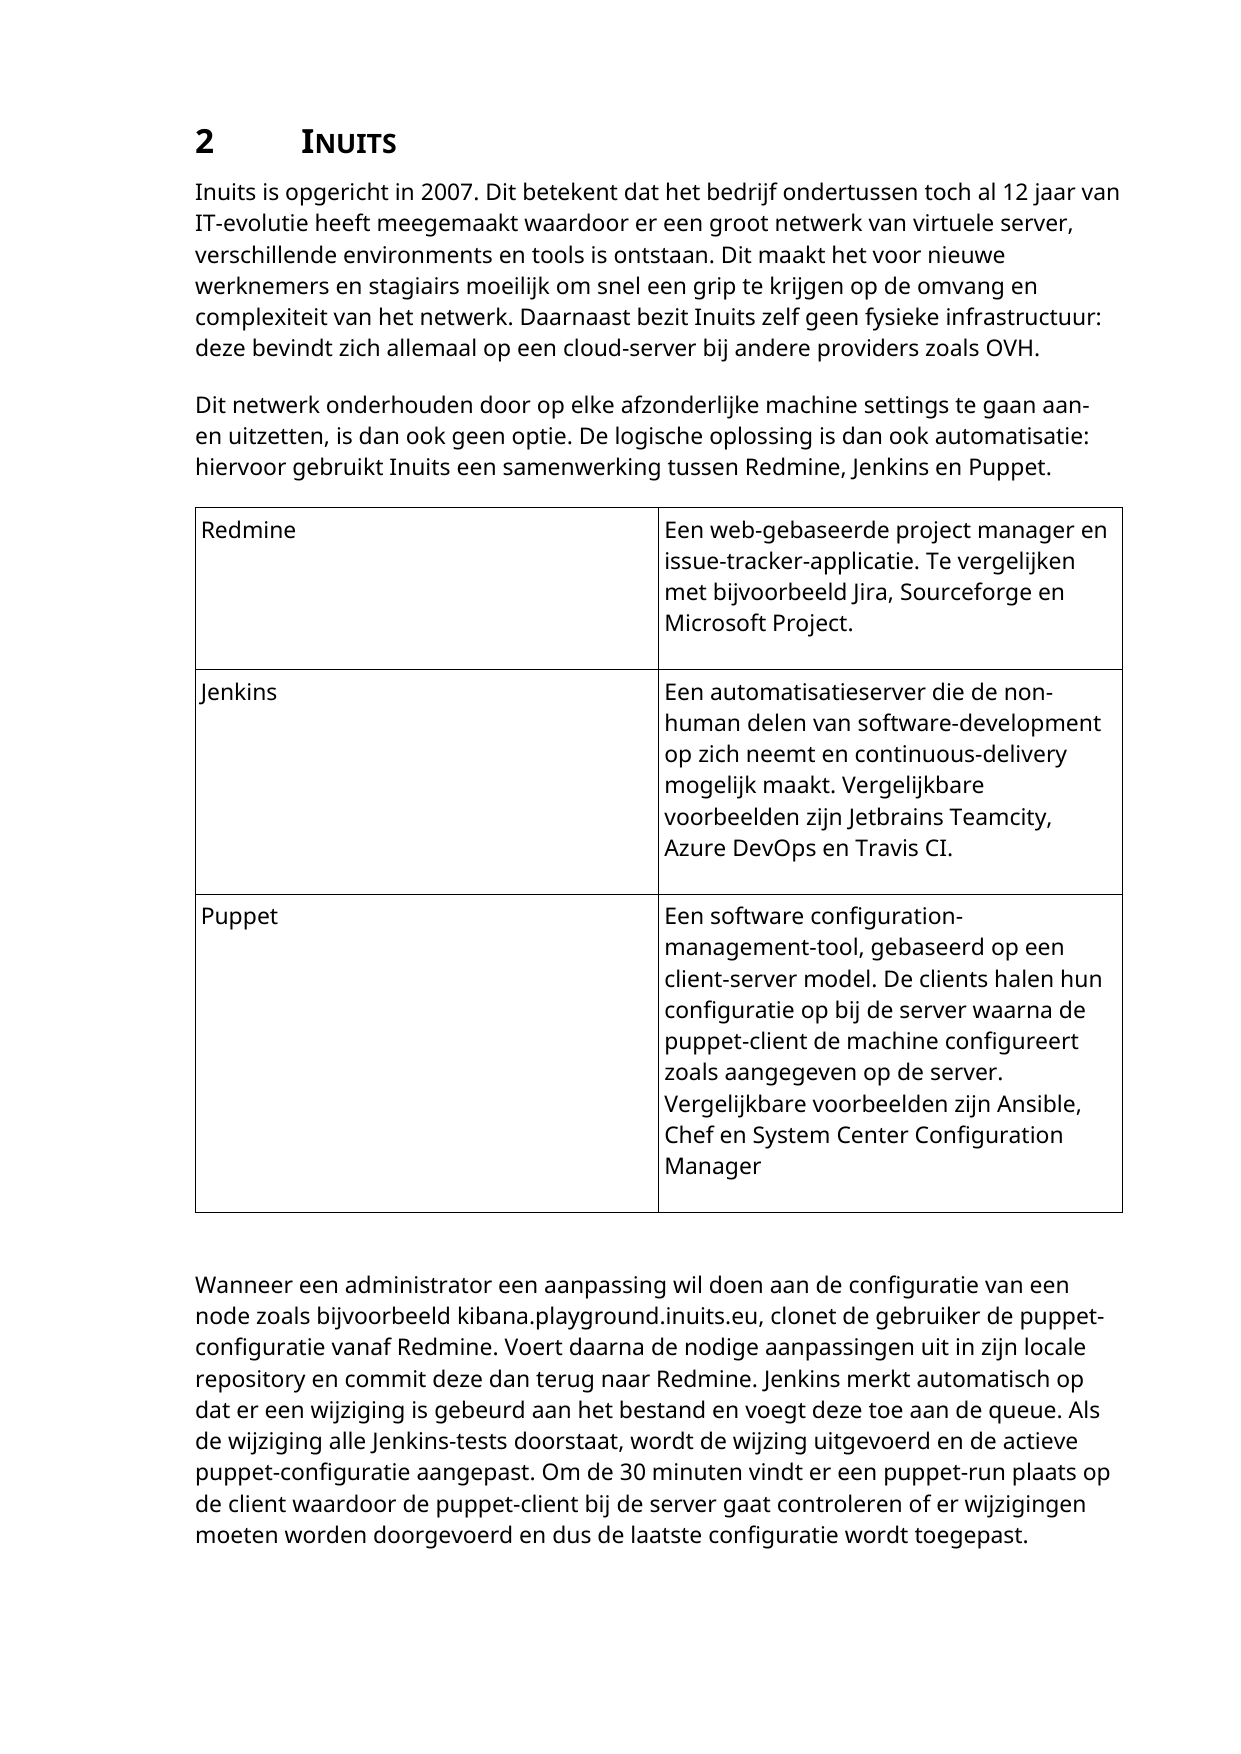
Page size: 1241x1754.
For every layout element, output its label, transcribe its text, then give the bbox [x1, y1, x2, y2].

table_cell Jenkins [196, 670, 658, 894]
text Wanneer een administrator een aanpassing wil doen aan de configuratie van een node zoals bijvoorbeeld kibana.playground.inuits.eu, clonet de gebruiker de puppet-configuratie vanaf Redmine. Voert daarna de nodige aanpassingen uit in zijn locale repository en commit deze dan terug naar Redmine. Jenkins merkt automatisch op dat er een wijziging is gebeurd aan het bestand en voegt deze toe aan de queue. Als de wijziging alle Jenkins-tests doorstaat, wordt de wijzing uitgevoerd en de actieve puppet-configuratie aangepast. Om de 30 minuten vindt er een puppet-run plaats op de client waardoor de puppet-client bij de server gaat controleren of er wijzigingen moeten worden doorgevoerd en dus de laatste configuratie wordt toegepast. [195, 1269, 1122, 1550]
text Dit netwerk onderhouden door op elke afzonderlijke machine settings te gaan aan- en uitzetten, is dan ook geen optie. De logische oplossing is dan ook automatisatie: hiervoor gebruikt Inuits een samenwerking tussen Redmine, Jenkins en Puppet. [195, 388, 1122, 482]
table_cell Een automatisatieserver die de non-human delen van software-development op zich neemt en continuous-delivery mogelijk maakt. Vergelijkbare voorbeelden zijn Jetbrains Teamcity, Azure DevOps en Travis CI. [659, 670, 1122, 894]
table_header Een web-gebaseerde project manager en issue-tracker-applicatie. Te vergelijken met bijvoorbeeld Jira, Sourceforge en Microsoft Project. [659, 508, 1122, 669]
subtitle Inuits [195, 118, 1122, 163]
text Inuits is opgericht in 2007. Dit betekent dat het bedrijf ondertussen toch al 12 jaar van IT-evolutie heeft meegemaakt waardoor er een groot netwerk van virtuele server, verschillende environments en tools is ontstaan. Dit maakt het voor nieuwe werknemers en stagiairs moeilijk om snel een grip te krijgen op de omvang en complexiteit van het netwerk. Daarnaast bezit Inuits zelf geen fysieke infrastructuur: deze bevindt zich allemaal op een cloud-server bij andere providers zoals OVH. [195, 176, 1122, 363]
table_header Redmine [196, 508, 658, 669]
table_cell Puppet [196, 895, 658, 1212]
table_cell Een software configuration- management-tool, gebaseerd op een client-server model. De clients halen hun configuratie op bij de server waarna de puppet-client de machine configureert zoals aangegeven op de server. Vergelijkbare voorbeelden zijn Ansible, Chef en System Center Configuration Manager [659, 895, 1122, 1212]
